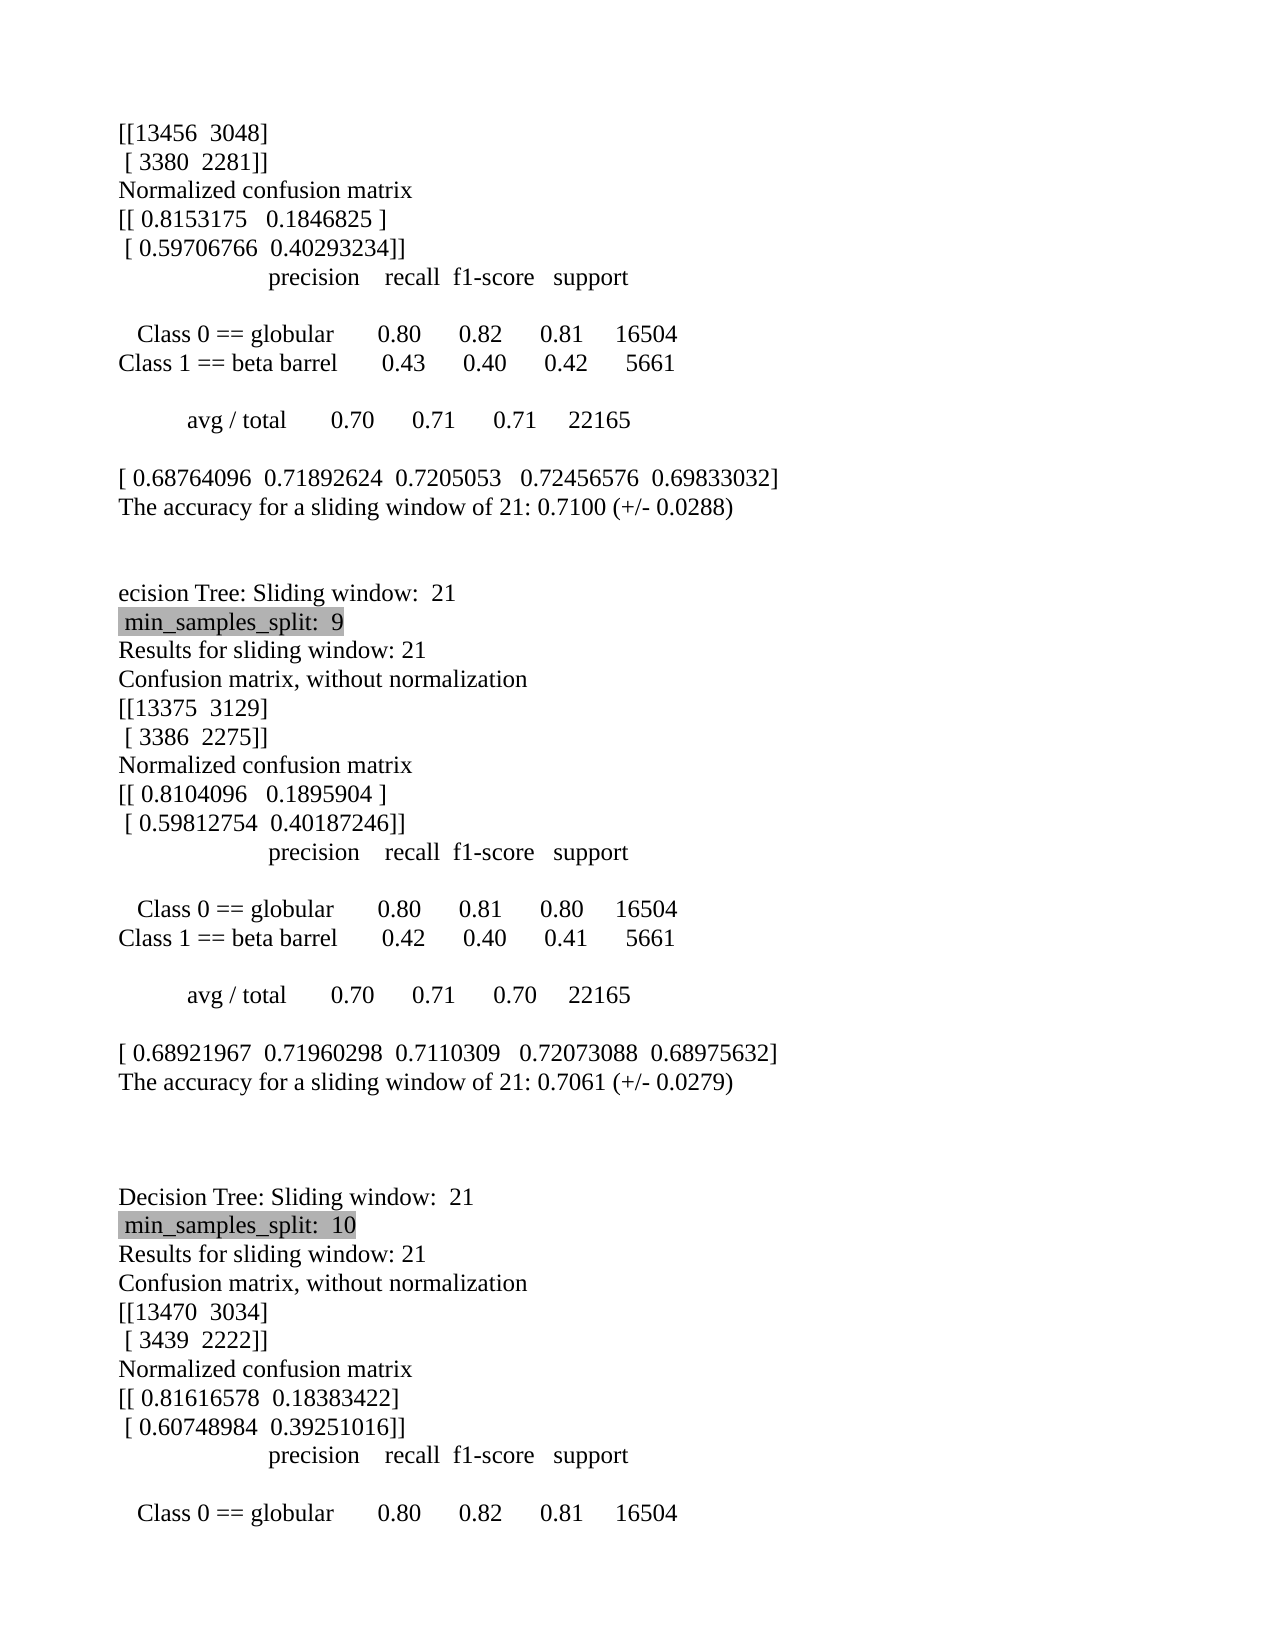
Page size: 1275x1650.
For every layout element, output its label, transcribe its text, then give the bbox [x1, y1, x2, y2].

text precision recall f1-score support [118, 1441, 1157, 1469]
text Results for sliding window: 21 [118, 1239, 1157, 1268]
text [[ 0.81616578 0.18383422] [118, 1383, 1157, 1412]
text [[ 0.8104096 0.1895904 ] [118, 779, 1157, 808]
text The accuracy for a sliding window of 21: 0.7061 (+/- 0.0279) [118, 1067, 1157, 1096]
text Class 1 == beta barrel 0.42 0.40 0.41 5661 [118, 923, 1157, 952]
text Normalized confusion matrix [118, 1354, 1157, 1383]
text The accuracy for a sliding window of 21: 0.7100 (+/- 0.0288) [118, 492, 1157, 521]
text [ 0.59812754 0.40187246]] [118, 808, 1157, 837]
text precision recall f1-score support [118, 837, 1157, 866]
text [ 0.60748984 0.39251016]] [118, 1412, 1157, 1441]
text [ 3386 2275]] [118, 722, 1157, 751]
text [[13375 3129] [118, 693, 1157, 722]
text Class 0 == globular 0.80 0.82 0.81 16504 [118, 1498, 1157, 1527]
text [[13470 3034] [118, 1297, 1157, 1326]
text [ 3380 2281]] [118, 147, 1157, 176]
text [[ 0.8153175 0.1846825 ] [118, 204, 1157, 233]
text Confusion matrix, without normalization [118, 664, 1157, 693]
text min_samples_split: 9 [118, 607, 1157, 636]
text precision recall f1-score support [118, 262, 1157, 291]
text Class 0 == globular 0.80 0.82 0.81 16504 [118, 319, 1157, 348]
text avg / total 0.70 0.71 0.70 22165 [118, 981, 1157, 1009]
text Class 1 == beta barrel 0.43 0.40 0.42 5661 [118, 348, 1157, 377]
text [[13456 3048] [118, 118, 1157, 147]
text [ 3439 2222]] [118, 1326, 1157, 1354]
text [ 0.59706766 0.40293234]] [118, 233, 1157, 262]
text Confusion matrix, without normalization [118, 1268, 1157, 1297]
text Normalized confusion matrix [118, 751, 1157, 779]
text avg / total 0.70 0.71 0.71 22165 [118, 406, 1157, 434]
text [ 0.68764096 0.71892624 0.7205053 0.72456576 0.69833032] [118, 463, 1157, 492]
text Results for sliding window: 21 [118, 636, 1157, 664]
text Decision Tree: Sliding window: 21 [118, 1182, 1157, 1211]
text ecision Tree: Sliding window: 21 [118, 578, 1157, 607]
text min_samples_split: 10 [118, 1211, 1157, 1239]
text Normalized confusion matrix [118, 176, 1157, 204]
text [ 0.68921967 0.71960298 0.7110309 0.72073088 0.68975632] [118, 1038, 1157, 1067]
text Class 0 == globular 0.80 0.81 0.80 16504 [118, 894, 1157, 923]
